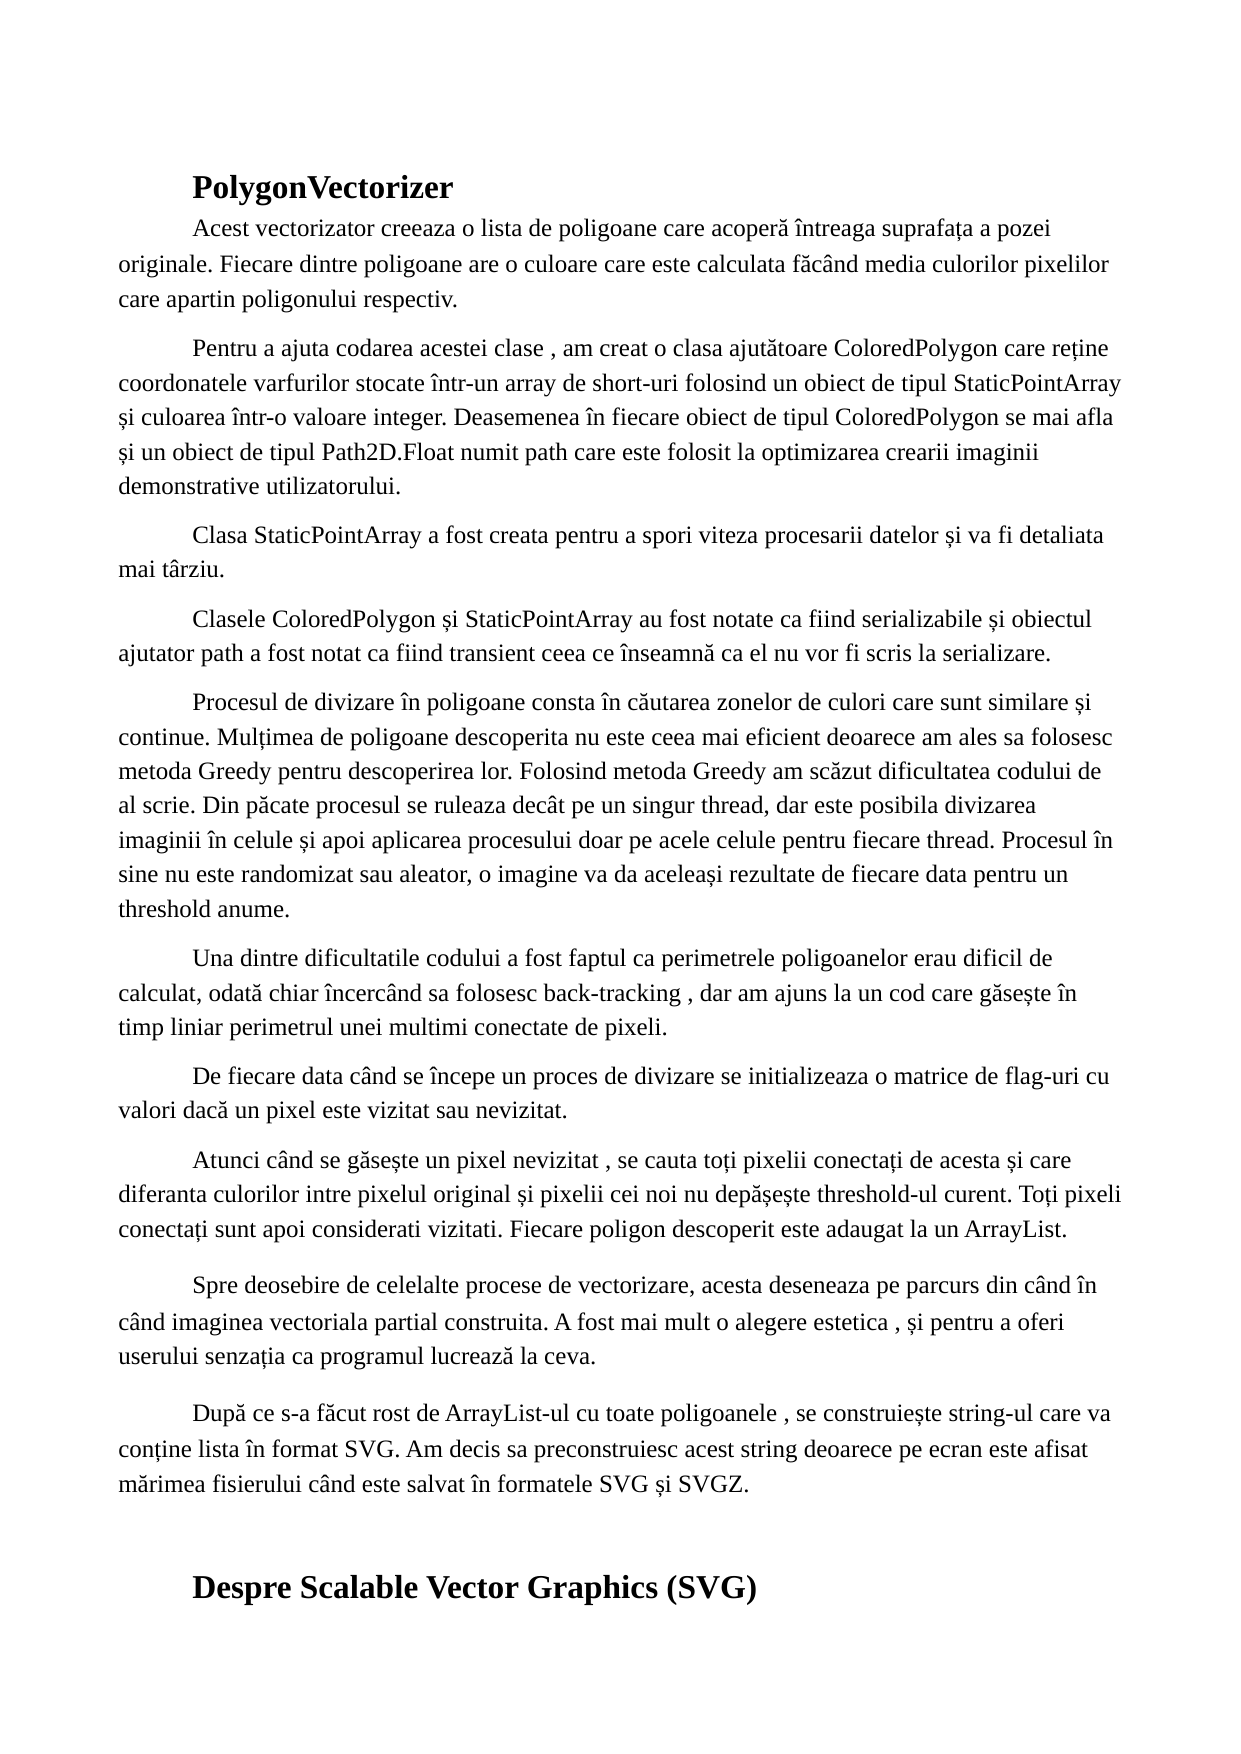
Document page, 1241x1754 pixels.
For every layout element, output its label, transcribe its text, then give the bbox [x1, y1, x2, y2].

text Clasa StaticPointArray a fost creata pentru a spori viteza procesarii datelor și va fi detaliata mai târziu. [118, 520, 1122, 583]
text Clasele ColoredPolygon și StaticPointArray au fost notate ca fiind serializabile și obiectul ajutator path a fost notat ca fiind transient ceea ce înseamnă ca el nu vor fi scris la serializare. [118, 604, 1122, 667]
text De fiecare data când se începe un proces de divizare se initializeaza o matrice de flag-uri cu valori dacă un pixel este vizitat sau nevizitat. [118, 1061, 1122, 1124]
text Una dintre dificultatile codului a fost faptul ca perimetrele poligoanelor erau dificil de calculat, odată chiar încercând sa folosesc back-tracking , dar am ajuns la un cod care găsește în timp liniar perimetrul unei multimi conectate de pixeli. [118, 943, 1122, 1041]
text După ce s-a făcut rost de ArrayList-ul cu toate poligoanele , se construiește string-ul care va conține lista în format SVG. Am decis sa preconstruiesc acest string deoarece pe ecran este afisat mărimea fisierului când este salvat în formatele SVG și SVGZ. [118, 1390, 1122, 1498]
text Spre deosebire de celelalte procese de vectorizare, acesta deseneaza pe parcurs din când în când imaginea vectoriala partial construita. A fost mai mult o alegere estetica , și pentru a oferi userului senzația ca programul lucrează la ceva. [118, 1263, 1122, 1370]
text Atunci când se găsește un pixel nevizitat , se cauta toți pixelii conectați de acesta și care diferanta culorilor intre pixelul original și pixelii cei noi nu depășește threshold-ul curent. Toți pixeli conectați sunt apoi considerati vizitati. Fiecare poligon descoperit este adaugat la un ArrayList. [118, 1145, 1122, 1242]
text Despre Scalable Vector Graphics (SVG) [118, 1567, 1122, 1605]
text PolygonVectorizer [118, 167, 1122, 206]
text Procesul de divizare în poligoane consta în căutarea zonelor de culori care sunt similare și continue. Mulțimea de poligoane descoperita nu este ceea mai eficient deoarece am ales sa folosesc metoda Greedy pentru descoperirea lor. Folosind metoda Greedy am scăzut dificultatea codului de al scrie. Din păcate procesul se ruleaza decât pe un singur thread, dar este posibila divizarea imaginii în celule și apoi aplicarea procesului doar pe acele celule pentru fiecare thread. Procesul în sine nu este randomizat sau aleator, o imagine va da aceleași rezultate de fiecare data pentru un threshold anume. [118, 687, 1122, 923]
text Pentru a ajuta codarea acestei clase , am creat o clasa ajutătoare ColoredPolygon care reține coordonatele varfurilor stocate într-un array de short-uri folosind un obiect de tipul StaticPointArray și culoarea într-o valoare integer. Deasemenea în fiecare obiect de tipul ColoredPolygon se mai afla și un obiect de tipul Path2D.Float numit path care este folosit la optimizarea crearii imaginii demonstrative utilizatorului. [118, 333, 1122, 500]
text Acest vectorizator creeaza o lista de poligoane care acoperă întreaga suprafața a pozei originale. Fiecare dintre poligoane are o culoare care este calculata făcând media culorilor pixelilor care apartin poligonului respectiv. [118, 206, 1122, 313]
